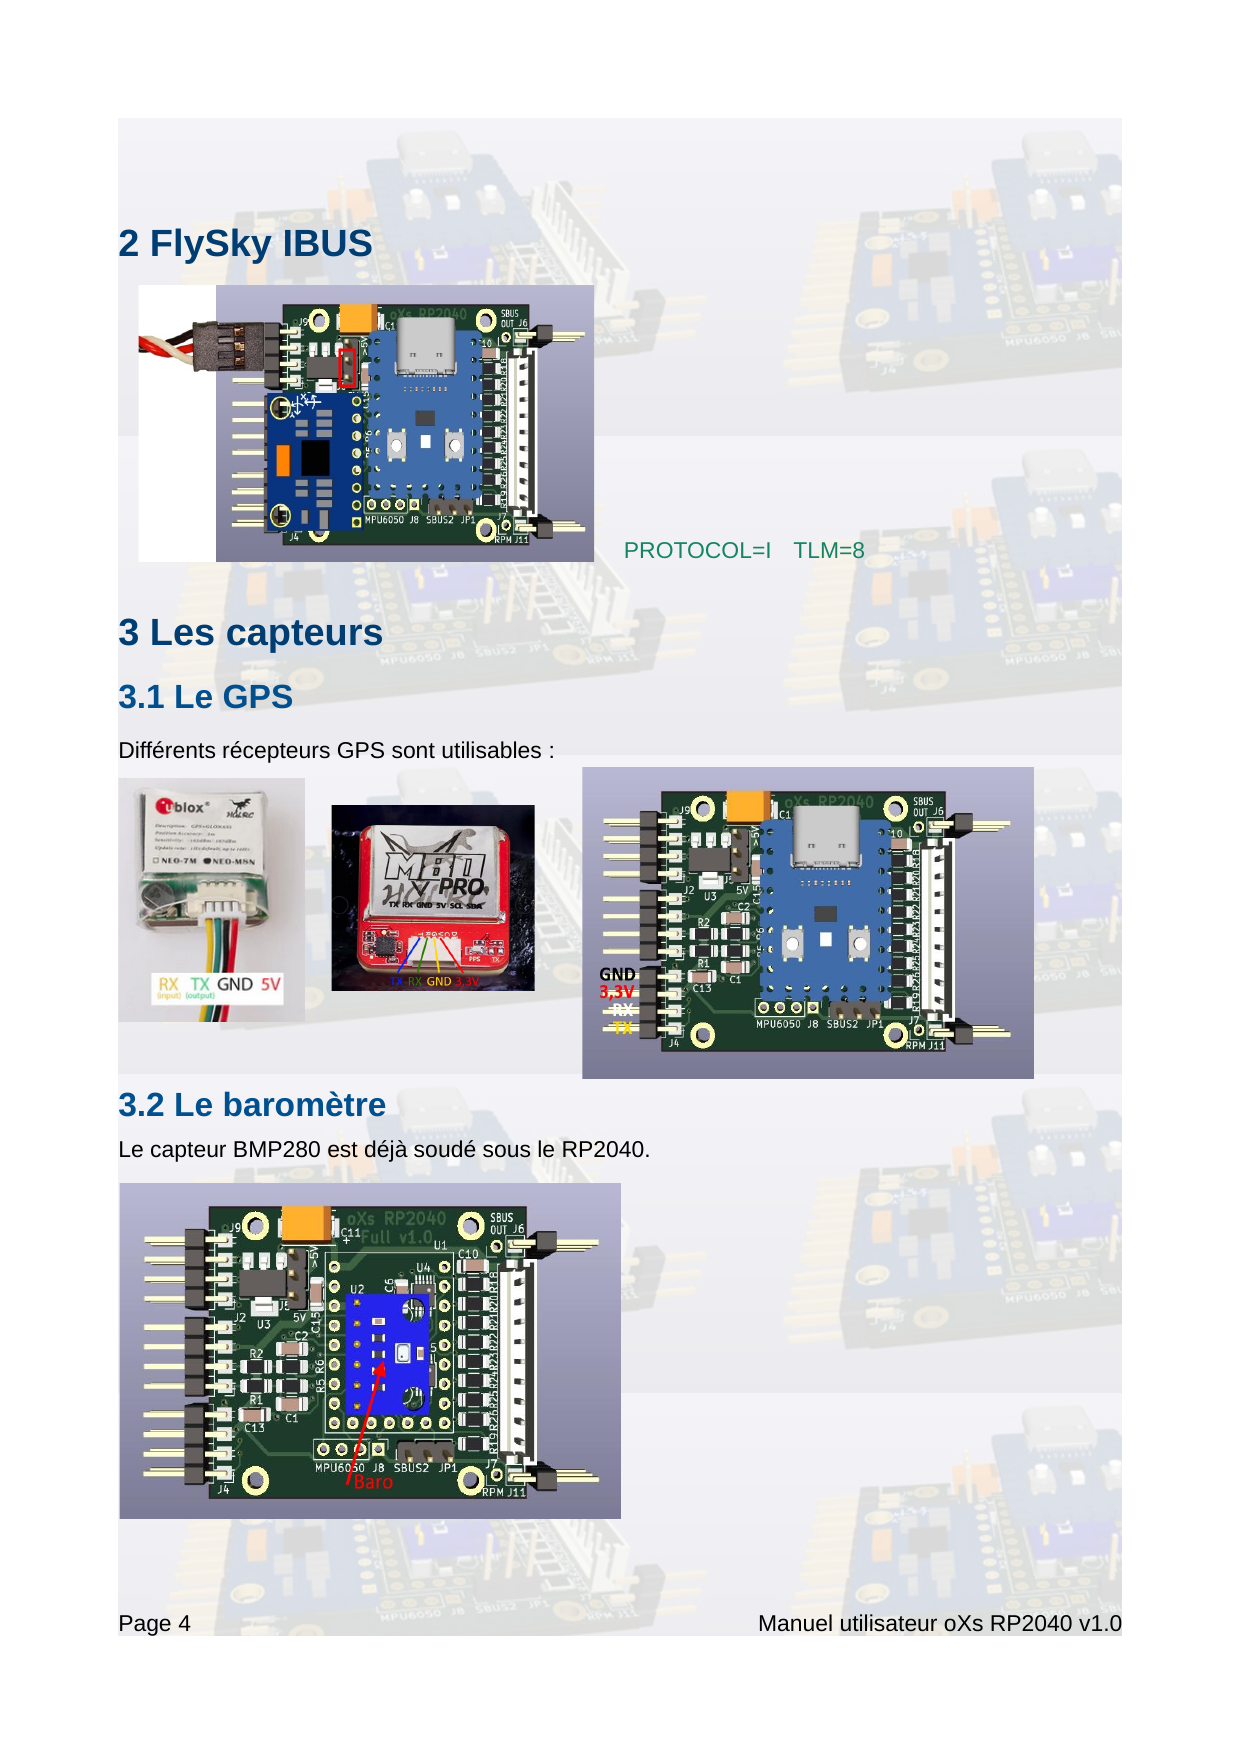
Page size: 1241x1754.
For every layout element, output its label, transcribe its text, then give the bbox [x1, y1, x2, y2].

picture [331, 805, 535, 991]
subtitle 3.2 Le baromètre [118, 1084, 1122, 1123]
text PROTOCOL=I TLM=8 [118, 537, 1122, 563]
text 3 Les capteurs [118, 609, 1122, 653]
picture [118, 778, 305, 1022]
subtitle 2 FlySky IBUS [118, 221, 1122, 264]
picture [138, 285, 595, 562]
picture [119, 1183, 621, 1519]
text Le capteur BMP280 est déjà soudé sous le RP2040. [118, 1136, 1122, 1162]
text Différents récepteurs GPS sont utilisables : [118, 737, 1122, 764]
text 3.1 Le GPS [118, 676, 1122, 715]
picture [582, 767, 1034, 1079]
